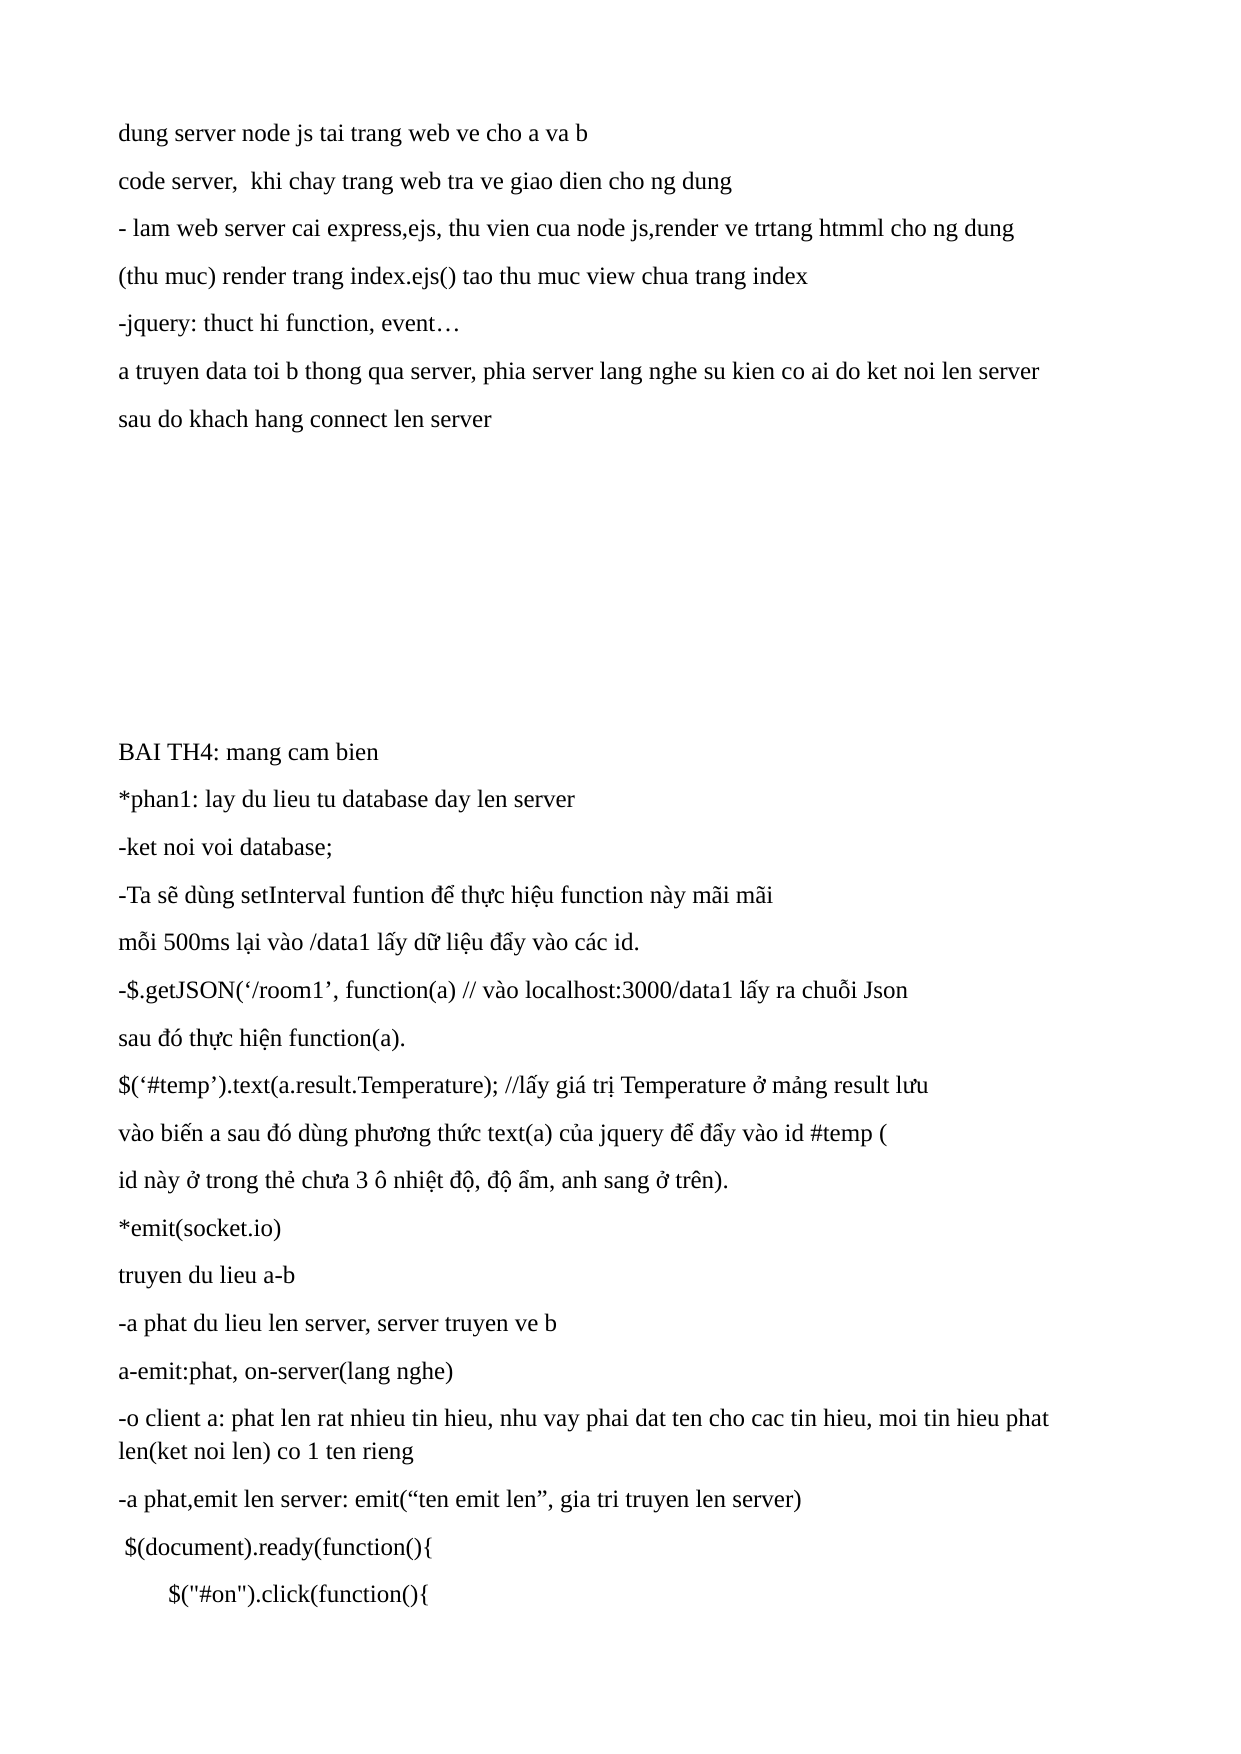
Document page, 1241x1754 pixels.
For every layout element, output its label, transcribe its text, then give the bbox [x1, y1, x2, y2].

text code server, khi chay trang web tra ve giao dien cho ng dung [118, 166, 1122, 194]
text $(‘#temp’).text(a.result.Temperature); //lấy giá trị Temperature ở mảng result lưu [118, 1070, 1122, 1099]
text sau do khach hang connect len server [118, 404, 1122, 432]
text - lam web server cai express,ejs, thu vien cua node js,render ve trtang htmml cho ng dung [118, 213, 1122, 242]
text -a phat du lieu len server, server truyen ve b [118, 1308, 1122, 1337]
text truyen du lieu a-b [118, 1261, 1122, 1289]
text -ket noi voi database; [118, 832, 1122, 861]
text $(document).ready(function(){ [118, 1532, 1122, 1560]
text $("#on").click(function(){ [118, 1579, 1122, 1608]
text -o client a: phat len rat nhieu tin hieu, nhu vay phai dat ten cho cac tin hieu, moi tin hieu phat len(ket noi len) co 1 ten rieng [118, 1403, 1122, 1465]
text (thu muc) render trang index.ejs() tao thu muc view chua trang index [118, 261, 1122, 290]
text sau đó thực hiện function(a). [118, 1023, 1122, 1051]
text *phan1: lay du lieu tu database day len server [118, 784, 1122, 813]
text a-emit:phat, on-server(lang nghe) [118, 1356, 1122, 1384]
text -a phat,emit len server: emit(“ten emit len”, gia tri truyen len server) [118, 1484, 1122, 1513]
text -$.getJSON(‘/room1’, function(a) // vào localhost:3000/data1 lấy ra chuỗi Json [118, 975, 1122, 1004]
text a truyen data toi b thong qua server, phia server lang nghe su kien co ai do ket noi len server [118, 356, 1122, 385]
text id này ở trong thẻ chưa 3 ô nhiệt độ, độ ẩm, anh sang ở trên). [118, 1165, 1122, 1194]
text mỗi 500ms lại vào /data1 lấy dữ liệu đẩy vào các id. [118, 927, 1122, 956]
text dung server node js tai trang web ve cho a va b [118, 118, 1122, 147]
text BAI TH4: mang cam bien [118, 737, 1122, 766]
text *emit(socket.io) [118, 1213, 1122, 1242]
text vào biến a sau đó dùng phương thức text(a) của jquery để đẩy vào id #temp ( [118, 1118, 1122, 1147]
text -Ta sẽ dùng setInterval funtion để thực hiệu function này mãi mãi [118, 880, 1122, 908]
text -jquery: thuct hi function, event… [118, 308, 1122, 337]
